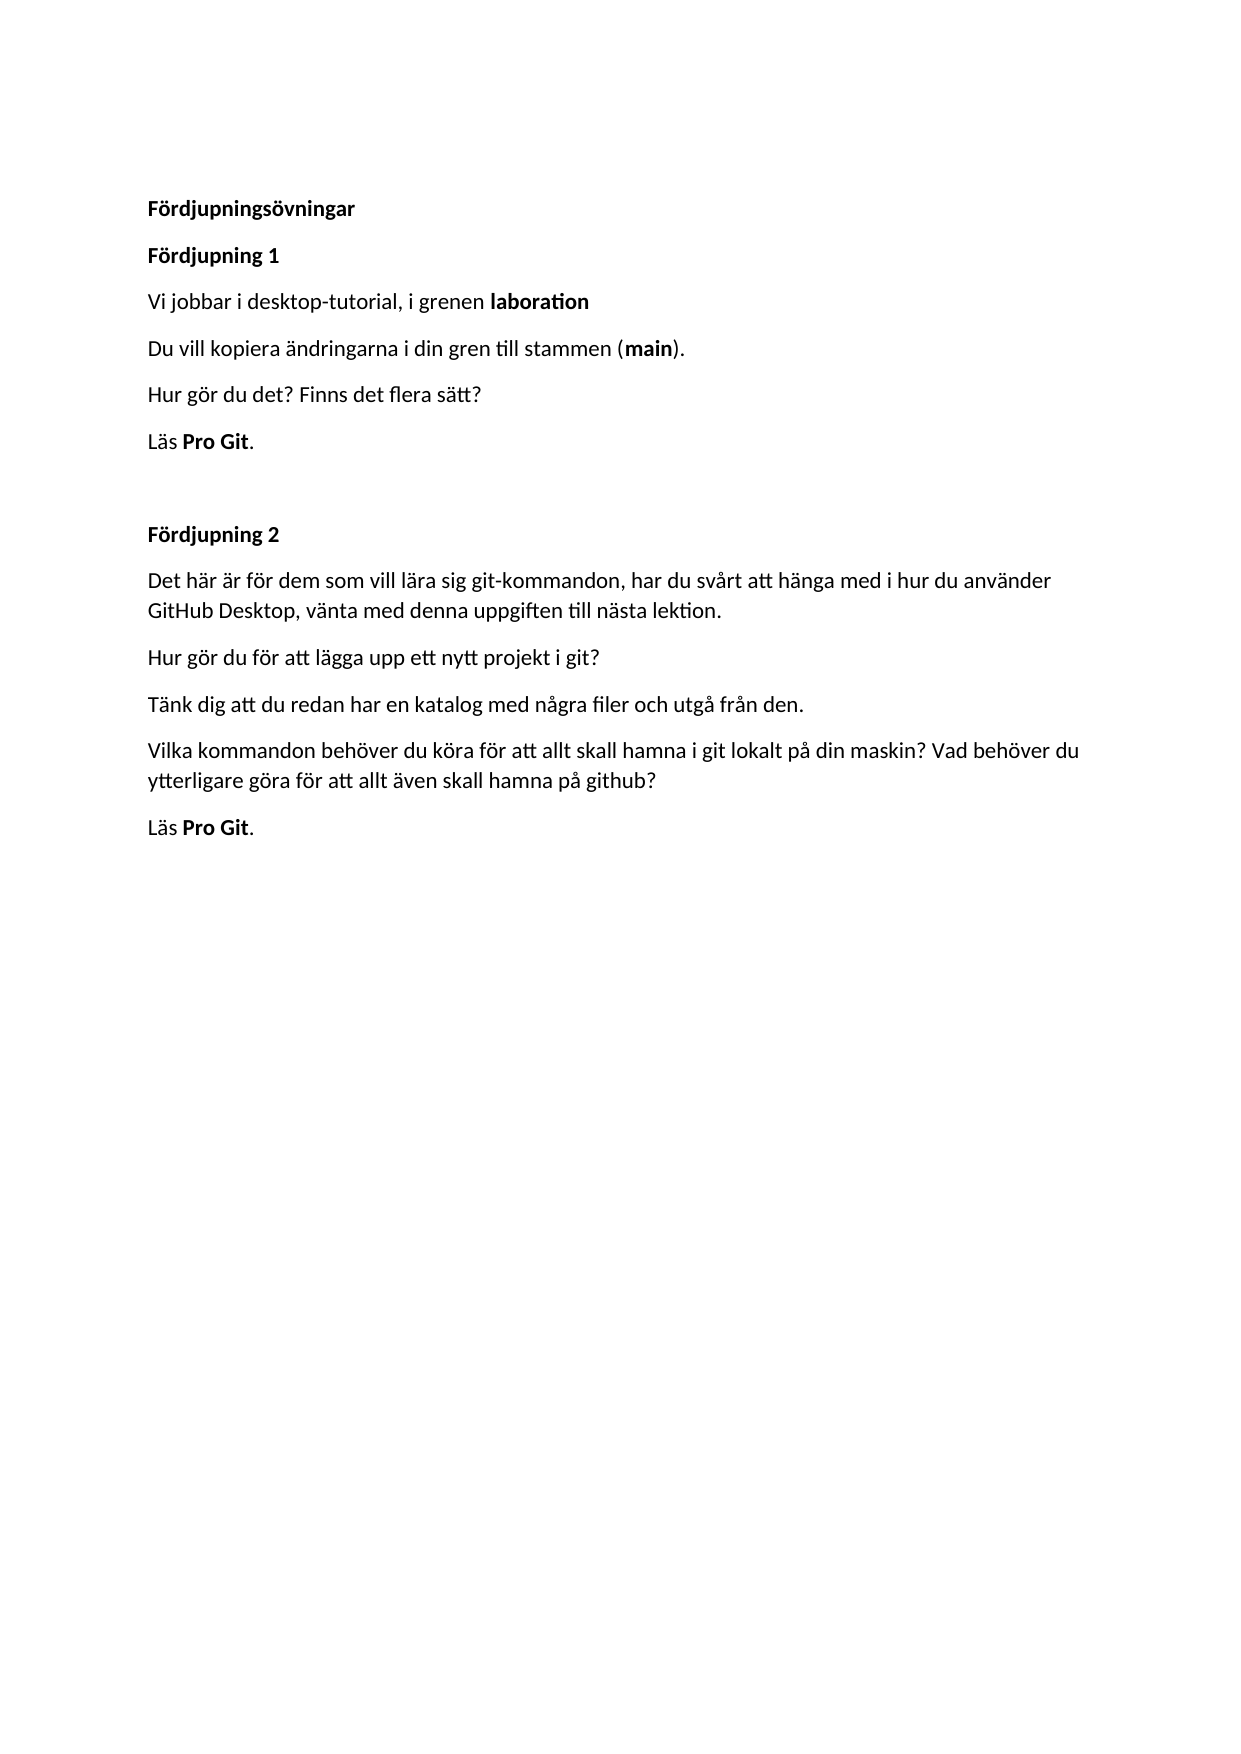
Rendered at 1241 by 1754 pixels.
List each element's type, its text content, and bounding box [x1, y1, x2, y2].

text Fördjupning 2 [148, 520, 1093, 548]
text Läs Pro Git. [148, 427, 1093, 455]
text Du vill kopiera ändringarna i din gren till stammen (main). [148, 334, 1093, 362]
text Tänk dig att du redan har en katalog med några filer och utgå från den. [148, 690, 1093, 718]
text Läs Pro Git. [148, 813, 1093, 841]
text Hur gör du för att lägga upp ett nytt projekt i git? [148, 643, 1093, 671]
text Fördjupning 1 [148, 241, 1093, 269]
text Hur gör du det? Finns det flera sätt? [148, 380, 1093, 408]
text Vi jobbar i desktop-tutorial, i grenen laboration [148, 287, 1093, 315]
text Det här är för dem som vill lära sig git-kommandon, har du svårt att hänga med i hur du använder GitHub Desktop, vänta med denna uppgiften till nästa lektion. [148, 567, 1093, 624]
text Fördjupningsövningar [148, 194, 1093, 222]
text Vilka kommandon behöver du köra för att allt skall hamna i git lokalt på din maskin? Vad behöver du ytterligare göra för att allt även skall hamna på github? [148, 736, 1093, 794]
